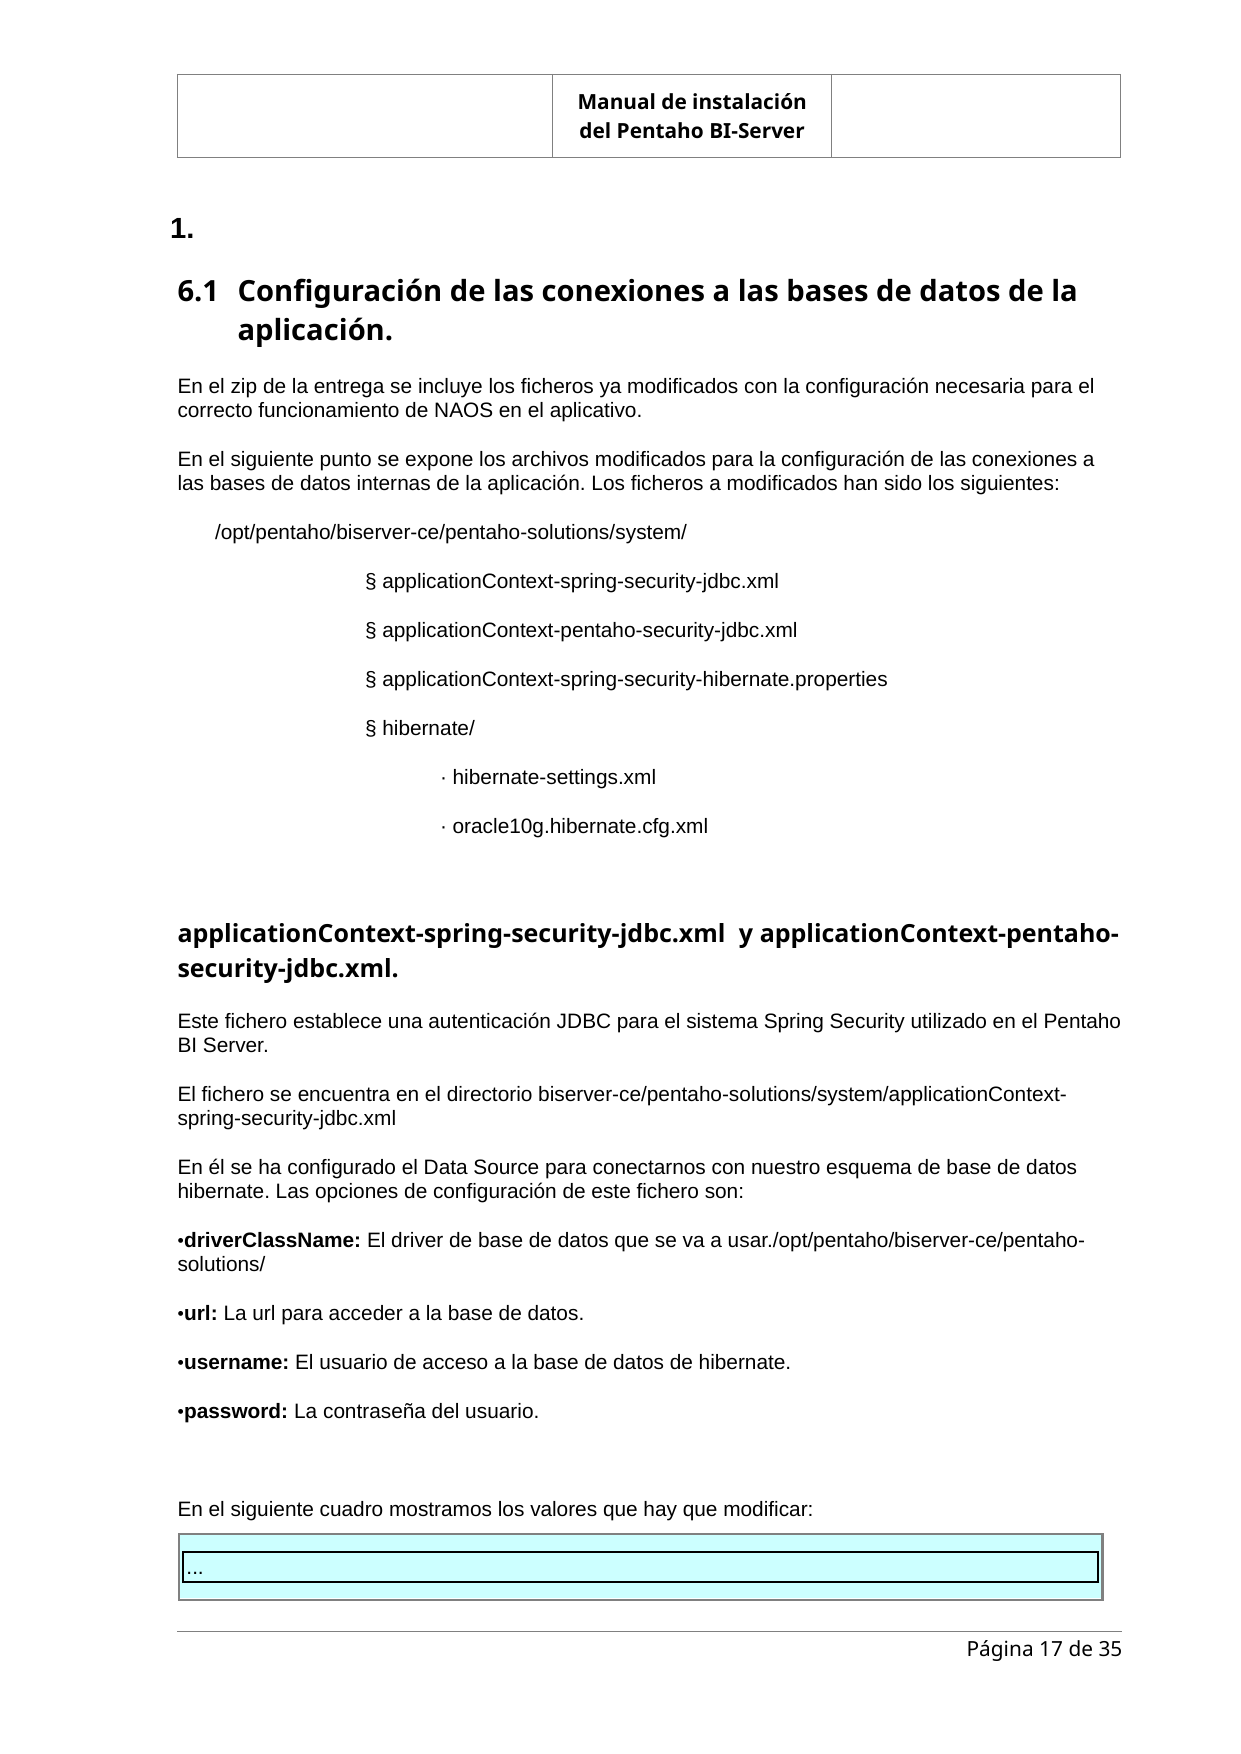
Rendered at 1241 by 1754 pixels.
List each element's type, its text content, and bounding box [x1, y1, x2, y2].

text En el siguiente cuadro mostramos los valores que hay que modificar: [177, 1497, 1122, 1521]
subtitle applicationContext-spring-security-jdbc.xml y applicationContext-pentaho-security-jdbc.xml. [177, 916, 1122, 984]
text En él se ha configurado el Data Source para conectarnos con nuestro esquema de base de datos hibernate. Las opciones de configuración de este fichero son: [177, 1155, 1122, 1203]
text · hibernate-settings.xml [440, 765, 1122, 789]
list password: La contraseña del usuario. [177, 1399, 1122, 1423]
text /opt/pentaho/biserver-ce/pentaho-solutions/system/ [215, 520, 1122, 544]
text El fichero se encuentra en el directorio biserver-ce/pentaho-solutions/system/applicationContext-spring-security-jdbc.xml [177, 1082, 1122, 1130]
text § applicationContext-spring-security-jdbc.xml [365, 569, 1122, 593]
list driverClassName: El driver de base de datos que se va a usar./opt/pentaho/biserver-ce/pentaho-solutions/ [177, 1228, 1122, 1276]
text § applicationContext-spring-security-hibernate.properties [365, 667, 1122, 691]
text · oracle10g.hibernate.cfg.xml [440, 814, 1122, 838]
list url: La url para acceder a la base de datos. [177, 1301, 1122, 1325]
text Este fichero establece una autenticación JDBC para el sistema Spring Security utilizado en el Pentaho BI Server. [177, 1009, 1122, 1057]
text § applicationContext-pentaho-security-jdbc.xml [365, 618, 1122, 642]
text En el zip de la entrega se incluye los ficheros ya modificados con la configuración necesaria para el correcto funcionamiento de NAOS en el aplicativo. [177, 374, 1122, 422]
table_header ... [180, 1535, 1101, 1598]
text En el siguiente punto se expone los archivos modificados para la configuración de las conexiones a las bases de datos internas de la aplicación. Los ficheros a modificados han sido los siguientes: [177, 447, 1122, 495]
list username: El usuario de acceso a la base de datos de hibernate. [177, 1350, 1122, 1374]
text § hibernate/ [365, 716, 1122, 740]
